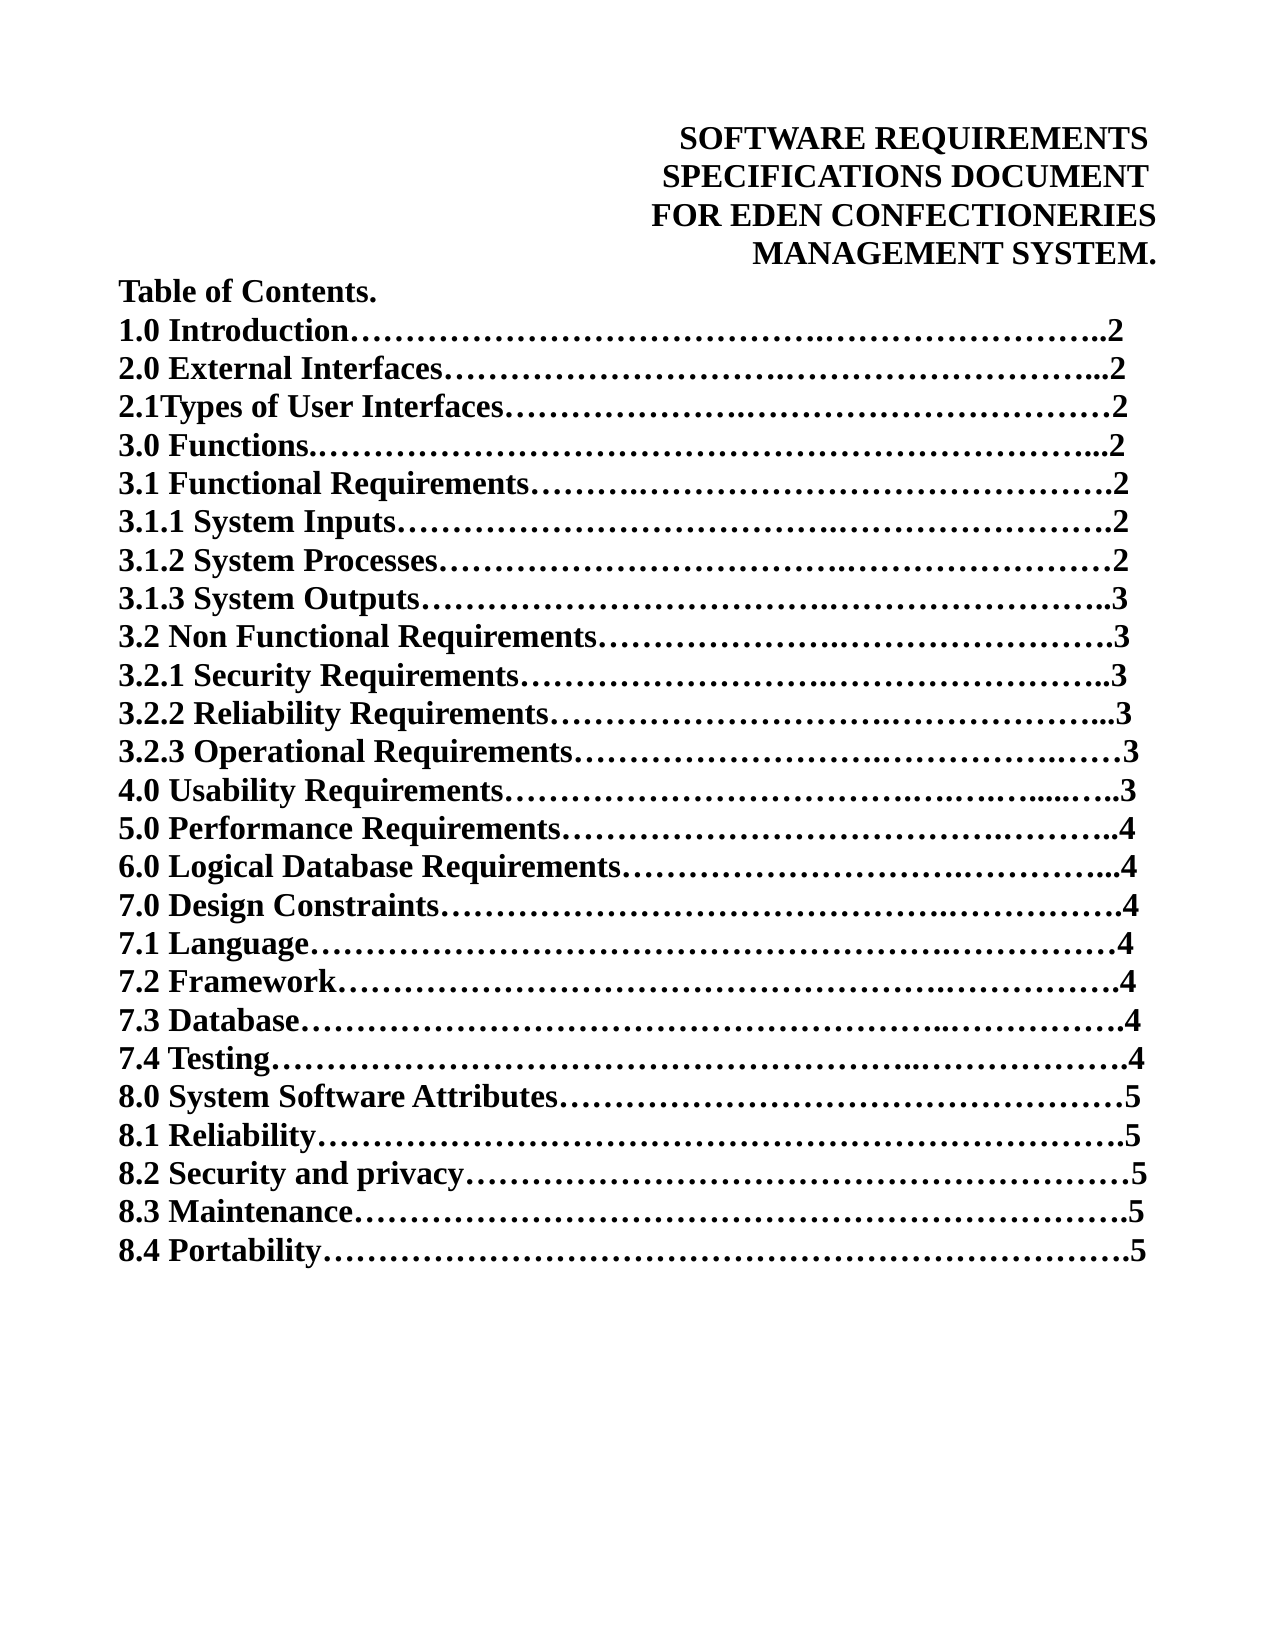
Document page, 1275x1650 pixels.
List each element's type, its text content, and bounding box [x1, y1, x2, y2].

text 3.2 Non Functional Requirements………………….…………………….3 [118, 616, 1157, 655]
text SPECIFICATIONS DOCUMENT [118, 156, 1157, 195]
text 7.0 Design Constraints……………………………………….…………….4 [118, 885, 1157, 923]
text 8.2 Security and privacy……………………………………………………5 [118, 1153, 1157, 1191]
text 7.3 Database…………………………………………………..…………….4 [118, 1000, 1157, 1038]
text 3.2.1 Security Requirements……………………….……………………..3 [118, 655, 1157, 693]
text FOR EDEN CONFECTIONERIES [118, 195, 1157, 233]
text 2.0 External Interfaces………………………….………………………...2 [118, 348, 1157, 386]
text 7.4 Testing…………………………………………………..……………….4 [118, 1038, 1157, 1076]
text 3.1.3 System Outputs……………………………….……………………..3 [118, 578, 1157, 616]
text 3.1.1 System Inputs………………………………….…………………….2 [118, 501, 1157, 540]
text 7.1 Language………………………………………………….……………4 [118, 923, 1157, 961]
text 6.0 Logical Database Requirements………………………….…………...4 [118, 846, 1157, 885]
text 3.1 Functional Requirements……….…………………………………….2 [118, 463, 1157, 501]
text 7.2 Framework……………………………………………….…………….4 [118, 961, 1157, 1000]
text SOFTWARE REQUIREMENTS [118, 118, 1157, 156]
text 4.0 Usability Requirements……………………………….….….….....…..3 [118, 770, 1157, 808]
text Table of Contents. [118, 271, 1157, 310]
text 8.0 System Software Attributes……………………………………………5 [118, 1076, 1157, 1115]
text 3.2.3 Operational Requirements……………………….…………….……3 [118, 731, 1157, 770]
text 8.1 Reliability……………………………………………………………….5 [118, 1115, 1157, 1153]
text 1.0 Introduction…………………………………….……………………..2 [118, 310, 1157, 348]
text 8.3 Maintenance…………………………………………………………….5 [118, 1191, 1157, 1230]
text MANAGEMENT SYSTEM. [118, 233, 1157, 271]
text 3.2.2 Reliability Requirements………………………….………………...3 [118, 693, 1157, 731]
text 2.1Types of User Interfaces………………….……………………………2 [118, 386, 1157, 425]
text 3.0 Functions.……………………………………………………………...2 [118, 425, 1157, 463]
text 5.0 Performance Requirements………………………………….………..4 [118, 808, 1157, 846]
text 8.4 Portability……………………………………………………………….5 [118, 1230, 1157, 1268]
text 3.1.2 System Processes……………………………….……………………2 [118, 540, 1157, 578]
